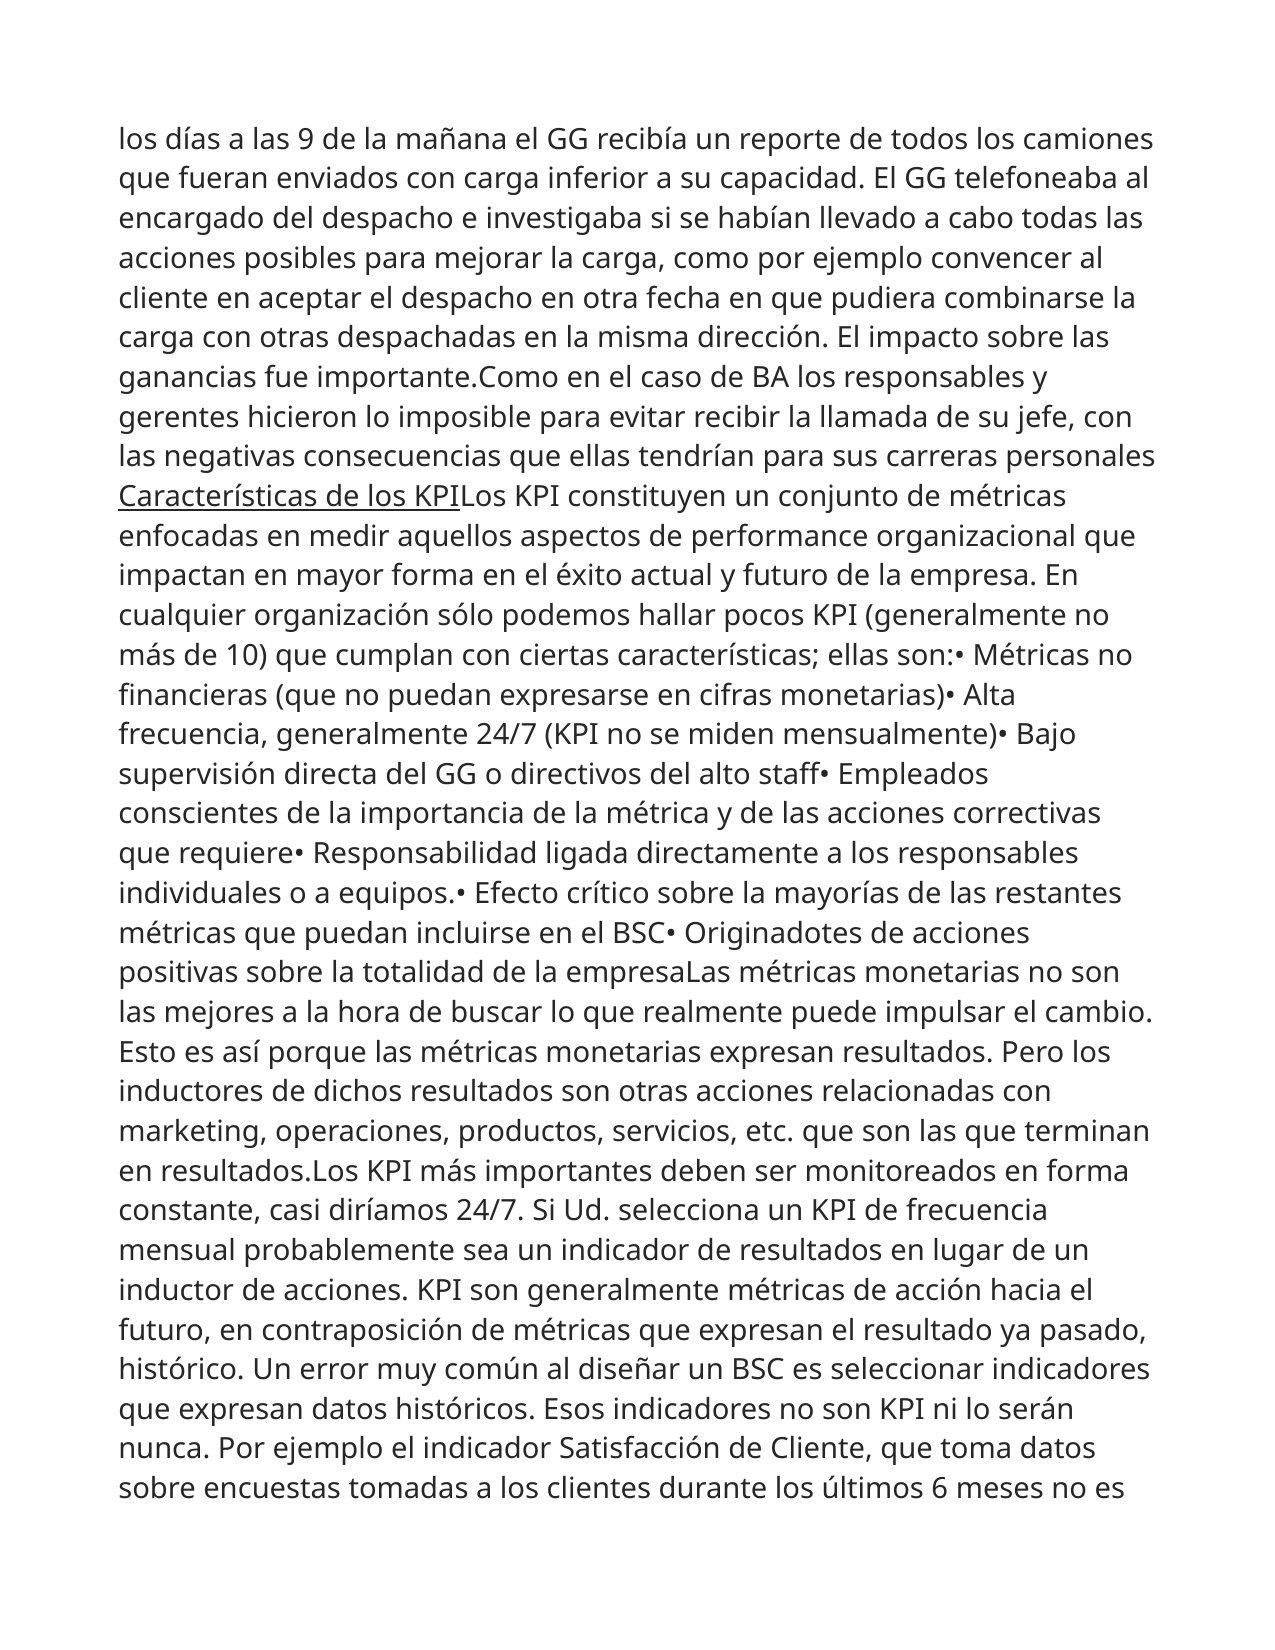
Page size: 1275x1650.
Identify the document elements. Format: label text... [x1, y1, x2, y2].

text los días a las 9 de la mañana el GG recibía un reporte de todos los camiones que fueran enviados con carga inferior a su capacidad. El GG telefoneaba al encargado del despacho e investigaba si se habían llevado a cabo todas las acciones posibles para mejorar la carga, como por ejemplo convencer al cliente en aceptar el despacho en otra fecha en que pudiera combinarse la carga con otras despachadas en la misma dirección. El impacto sobre las ganancias fue importante. Como en el caso de BA los responsables y gerentes hicieron lo imposible para evitar recibir la llamada de su jefe, con las negativas consecuencias que ellas tendrían para sus carreras personales Características de los KPI Los KPI constituyen un conjunto de métricas enfocadas en medir aquellos aspectos de performance organizacional que impactan en mayor forma en el éxito actual y futuro de la empresa. En cualquier organización sólo podemos hallar pocos KPI (generalmente no más de 10) que cumplan con ciertas características; ellas son: • Métricas no financieras (que no puedan expresarse en cifras monetarias) • Alta frecuencia, generalmente 24/7 (KPI no se miden mensualmente) • Bajo supervisión directa del GG o directivos del alto staff • Empleados conscientes de la importancia de la métrica y de las acciones correctivas que requiere • Responsabilidad ligada directamente a los responsables individuales o a equipos. • Efecto crítico sobre la mayorías de las restantes métricas que puedan incluirse en el BSC • Originadotes de acciones positivas sobre la totalidad de la empresa Las métricas monetarias no son las mejores a la hora de buscar lo que realmente puede impulsar el cambio. Esto es así porque las métricas monetarias expresan resultados. Pero los inductores de dichos resultados son otras acciones relacionadas con marketing, operaciones, productos, servicios, etc. que son las que terminan en resultados. Los KPI más importantes deben ser monitoreados en forma constante, casi diríamos 24/7. Si Ud. selecciona un KPI de frecuencia mensual probablemente sea un indicador de resultados en lugar de un inductor de acciones. KPI son generalmente métricas de acción hacia el futuro, en contraposición de métricas que expresan el resultado ya pasado, histórico. Un error muy común al diseñar un BSC es seleccionar indicadores que expresan datos históricos. Esos indicadores no son KPI ni lo serán nunca. Por ejemplo el indicador Satisfacción de Cliente, que toma datos sobre encuestas tomadas a los clientes durante los últimos 6 meses no es [118, 118, 1157, 1507]
